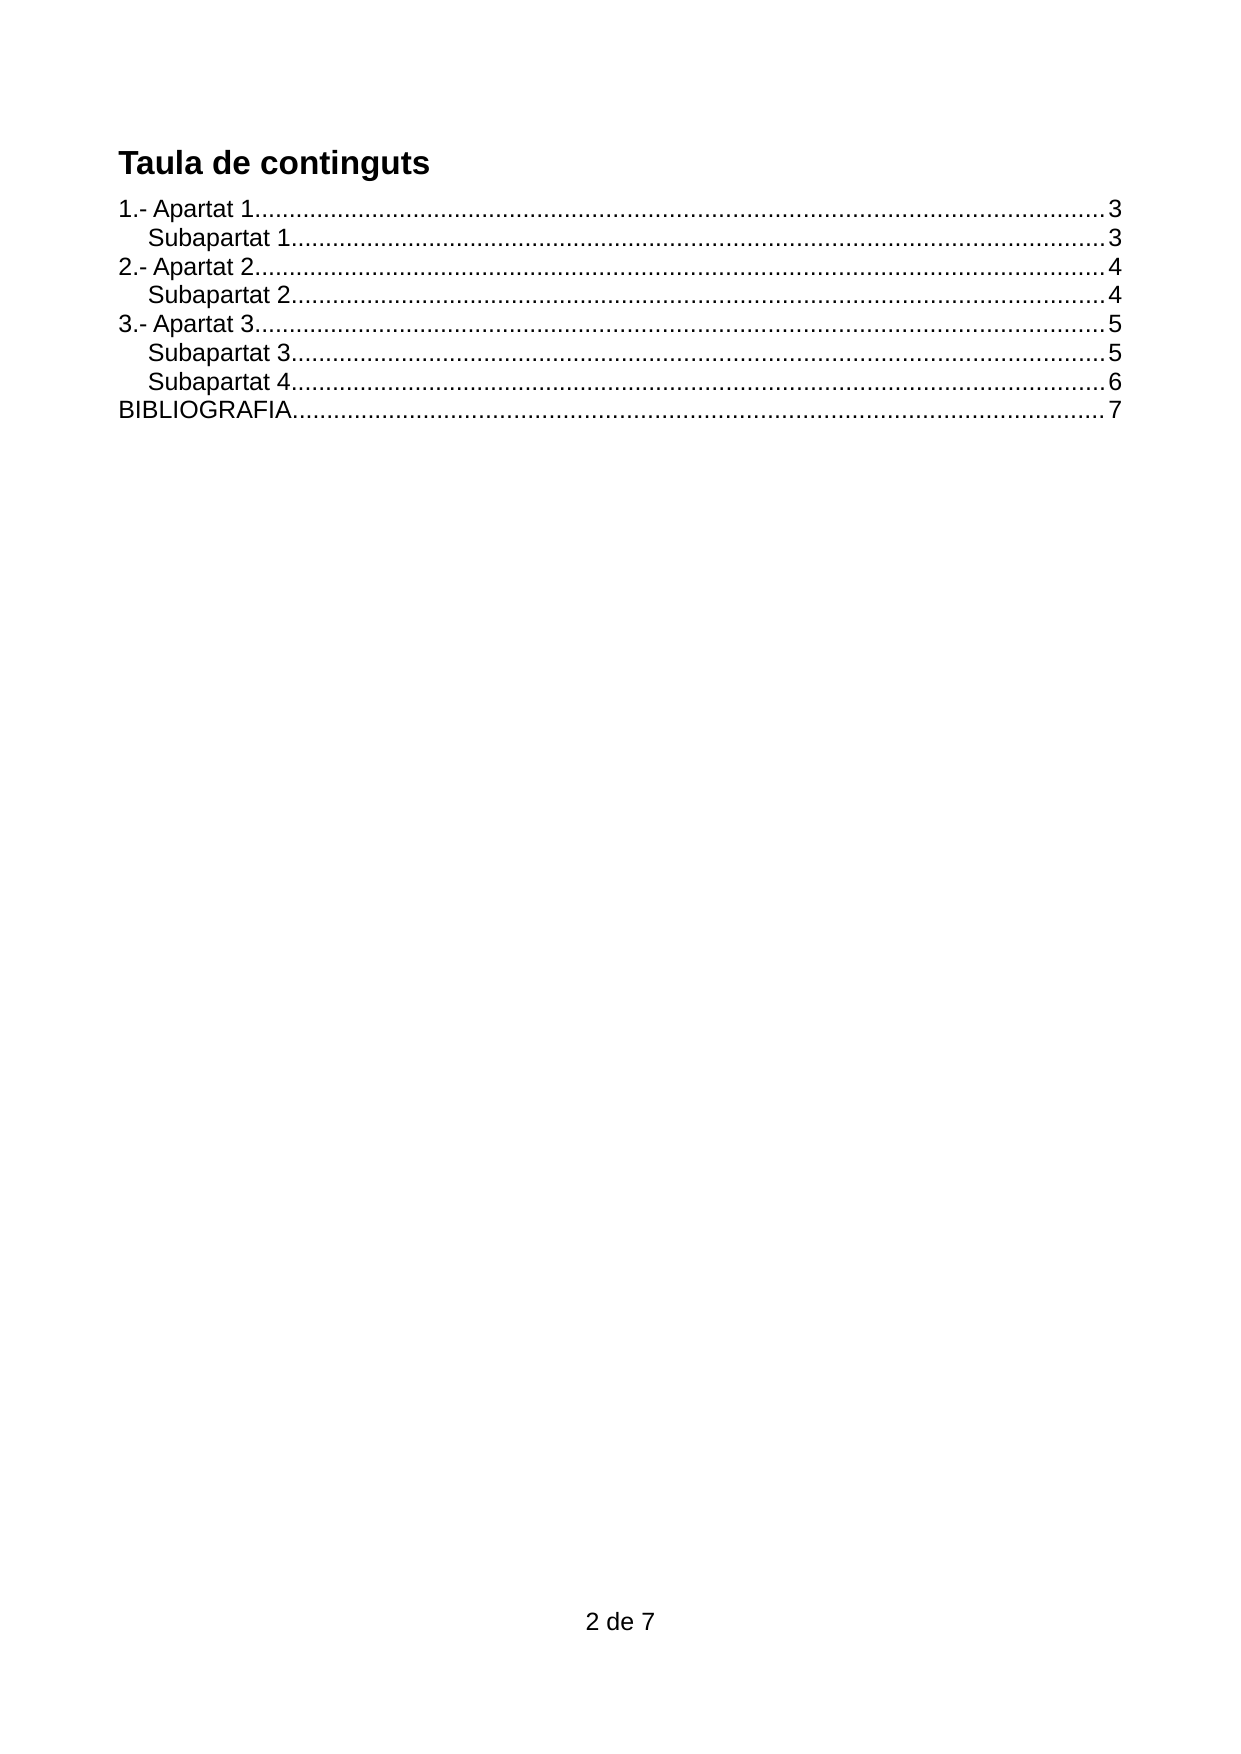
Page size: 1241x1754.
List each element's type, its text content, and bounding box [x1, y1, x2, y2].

text Subapartat 1 3 [148, 223, 1122, 252]
text Subapartat 2 4 [148, 280, 1122, 309]
text BIBLIOGRAFIA 7 [118, 395, 1122, 424]
text 3.- Apartat 3 5 [118, 309, 1122, 338]
text 1.- Apartat 1 3 [118, 194, 1122, 223]
text Subapartat 4 6 [148, 367, 1122, 395]
subtitle Taula de continguts [118, 143, 1122, 182]
text 2.- Apartat 2 4 [118, 252, 1122, 280]
text Subapartat 3 5 [148, 338, 1122, 367]
